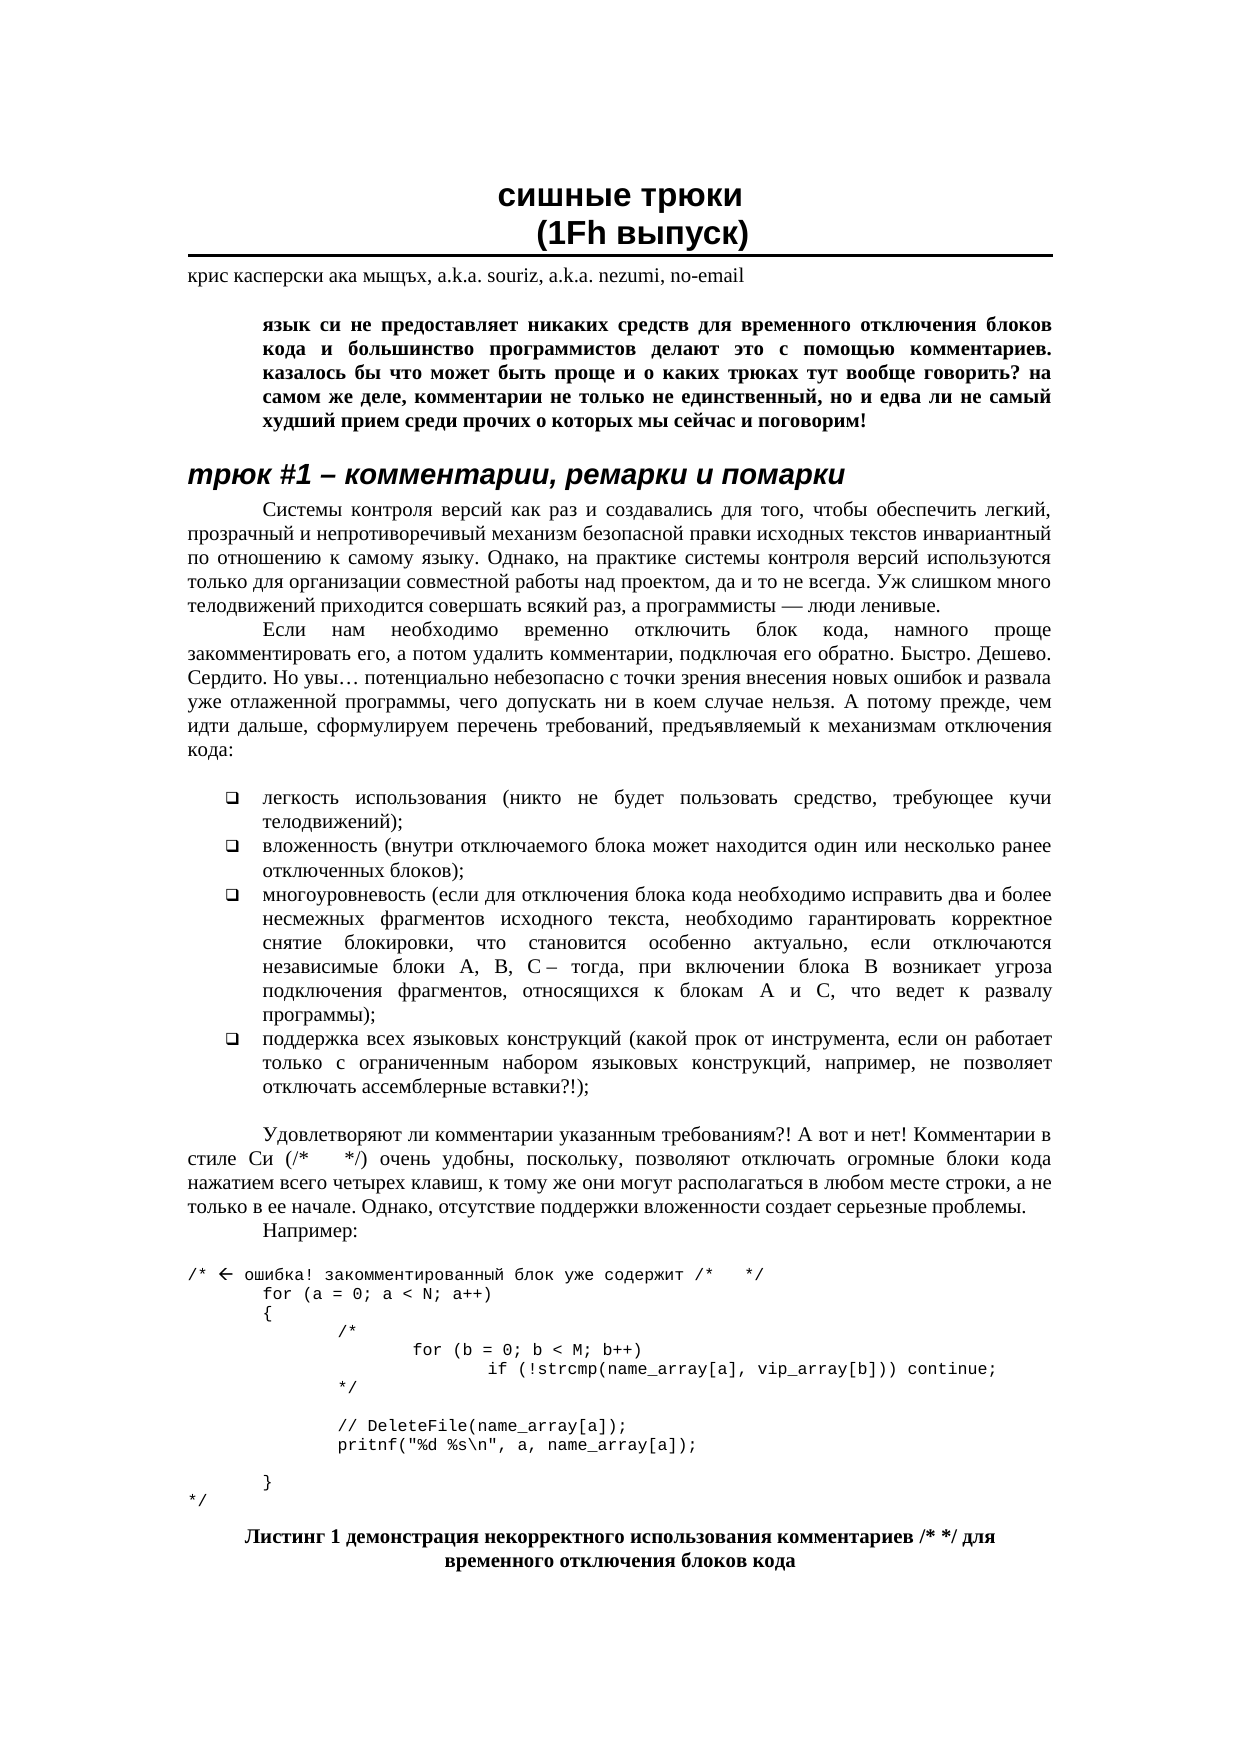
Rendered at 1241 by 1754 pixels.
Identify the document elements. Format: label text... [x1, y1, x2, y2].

text /* [187, 1323, 1053, 1342]
list многоуровневость (если для отключения блока кода необходимо исправить два и более несмежных фрагментов исходного текста, необходимо гарантировать корректное снятие блокировки, что становится особенно актуально, если отключаются независимые блоки А, B, С – тогда, при включении блока B возникает угроза подключения фрагментов, относящихся к блокам A и C, что ведет к развалу программы); [225, 882, 1053, 1026]
text // DeleteFile(name_array[a]); [187, 1417, 1053, 1436]
list вложенность (внутри отключаемого блока может находится один или несколько ранее отключенных блоков); [225, 833, 1053, 882]
text for (a = 0; a < N; a++) [187, 1285, 1053, 1304]
text if (!strcmp(name_array[a], vip_array[b])) continue; [187, 1361, 1053, 1380]
text крис касперски ака мыщъх, a.k.a. souriz, a.k.a. nezumi, no-email [187, 263, 1053, 287]
subtitle сишные трюки (1Fh выпуск) [187, 175, 1053, 257]
text Например: [187, 1218, 1053, 1242]
list поддержка всех языковых конструкций (какой прок от инструмента, если он работает только с ограниченным набором языковых конструкций, например, не позволяет отключать ассемблерные вставки?!); [225, 1026, 1053, 1098]
text for (b = 0; b < M; b++) [187, 1342, 1053, 1361]
subtitle трюк #1 – комментарии, ремарки и помарки [187, 457, 1053, 490]
text Листинг 1 демонстрация некорректного использования комментариев /* */ для временного отключения блоков кода [187, 1524, 1053, 1572]
text pritnf("%d %s\n", a, name_array[a]); [187, 1436, 1053, 1455]
list легкость использования (никто не будет пользовать средство, требующее кучи телодвижений); [225, 785, 1053, 833]
text Системы контроля версий как раз и создавались для того, чтобы обеспечить легкий, прозрачный и непротиворечивый механизм безопасной правки исходных текстов инвариантный по отношению к самому языку. Однако, на практике системы контроля версий используются только для организации совместной работы над проектом, да и то не всегда. Уж слишком много телодвижений приходится совершать всякий раз, а программисты — люди ленивые. [187, 497, 1053, 617]
text } [187, 1474, 1053, 1493]
text язык си не предоставляет никаких средств для временного отключения блоков кода и большинство программистов делают это с помощью комментариев. казалось бы что может быть проще и о каких трюках тут вообще говорить? на самом же деле, комментарии не только не единственный, но и едва ли не самый худший прием среди прочих о которых мы сейчас и поговорим! [262, 311, 1053, 432]
text */ [187, 1380, 1053, 1398]
text Если нам необходимо временно отключить блок кода, намного проще закомментировать его, а потом удалить комментарии, подключая его обратно. Быстро. Дешево. Сердито. Но увы… потенциально небезопасно с точки зрения внесения новых ошибок и развала уже отлаженной программы, чего допускать ни в коем случае нельзя. А потому прежде, чем идти дальше, сформулируем перечень требований, предъявляемый к механизмам отключения кода: [187, 617, 1053, 761]
text Удовлетворяют ли комментарии указанным требованиям?! А вот и нет! Комментарии в стиле Си (/* */) очень удобны, поскольку, позволяют отключать огромные блоки кода нажатием всего четырех клавиш, к тому же они могут располагаться в любом месте строки, а не только в ее начале. Однако, отсутствие поддержки вложенности создает серьезные проблемы. [187, 1122, 1053, 1218]
text */ [187, 1493, 1053, 1512]
text { [187, 1304, 1053, 1323]
text /*  ошибка! закомментированный блок уже содержит /* */ [187, 1267, 1053, 1285]
